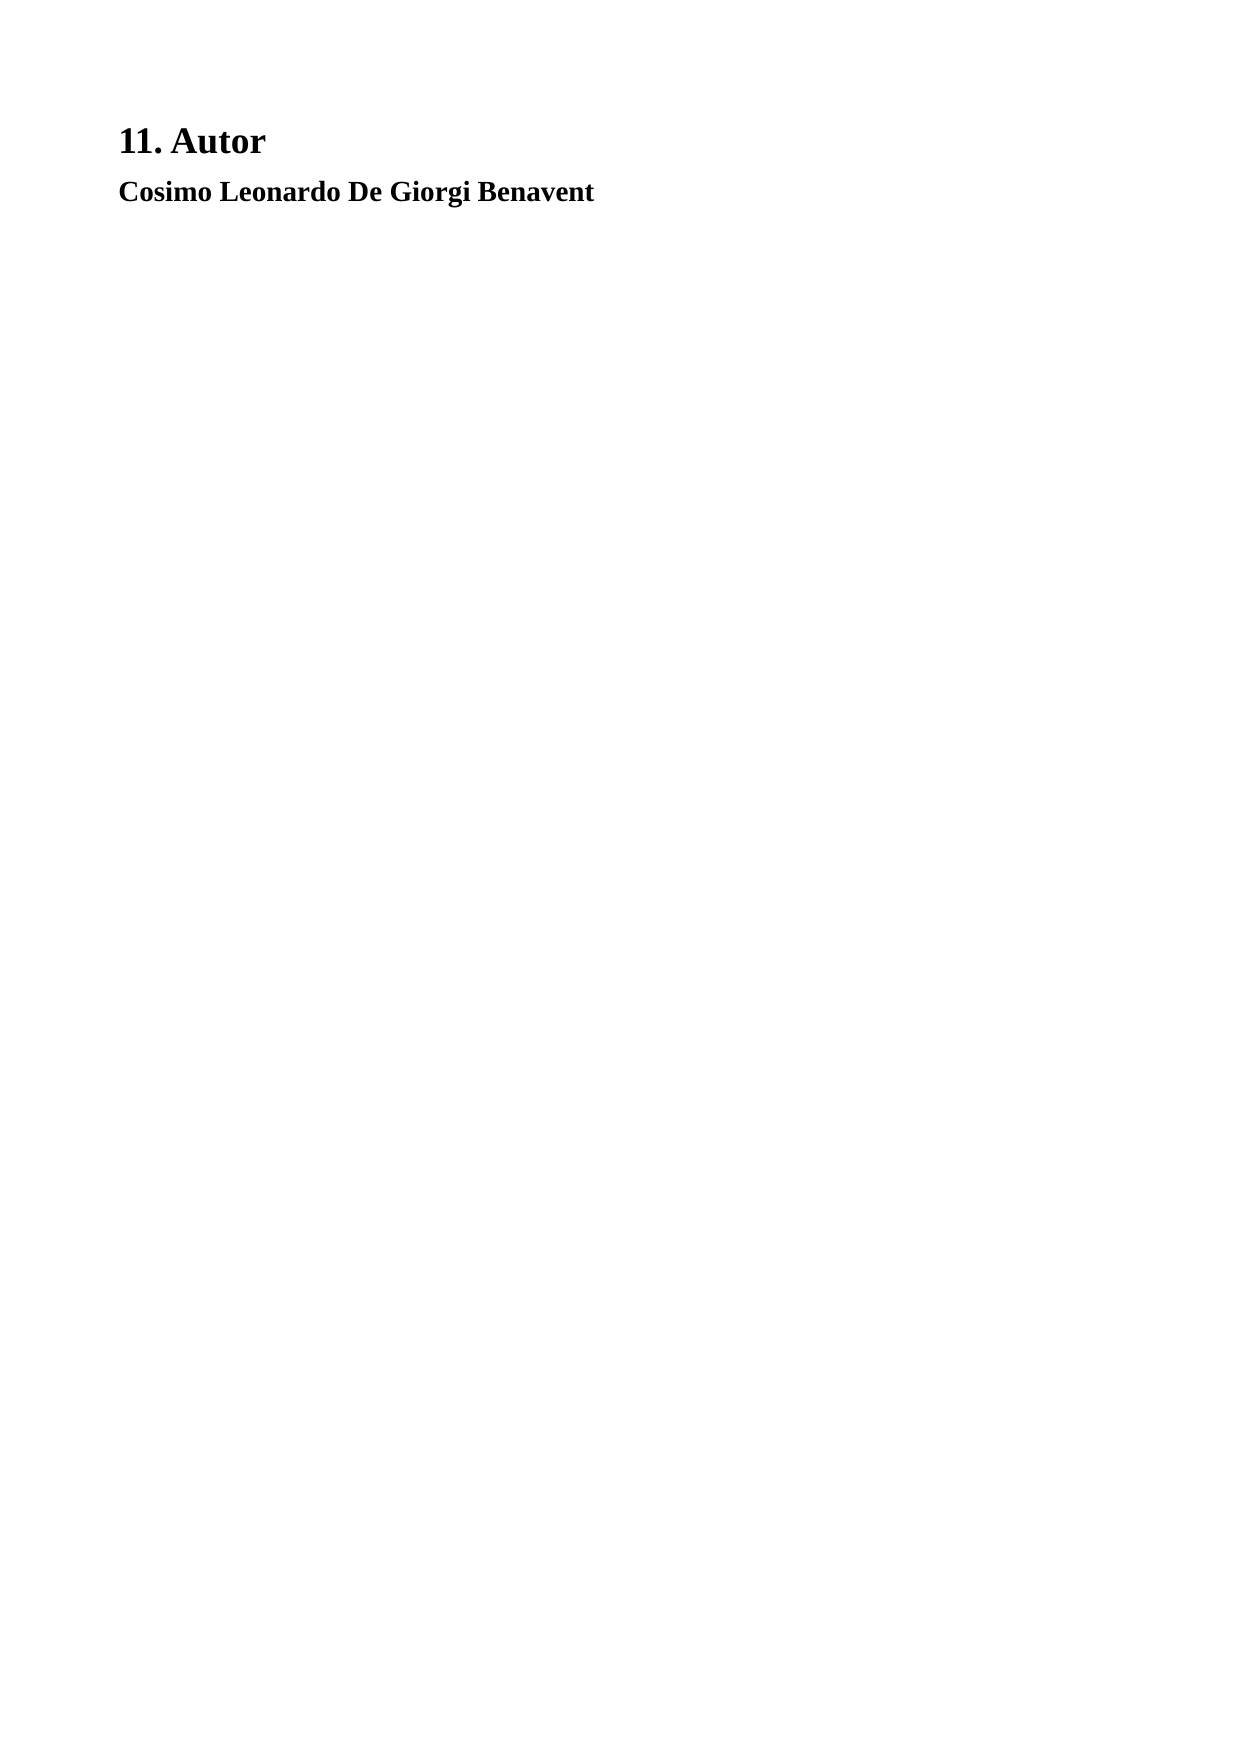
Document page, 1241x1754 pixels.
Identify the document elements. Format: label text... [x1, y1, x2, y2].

subtitle 11. Autor [118, 118, 1122, 161]
text Cosimo Leonardo De Giorgi Benavent [118, 174, 1122, 207]
